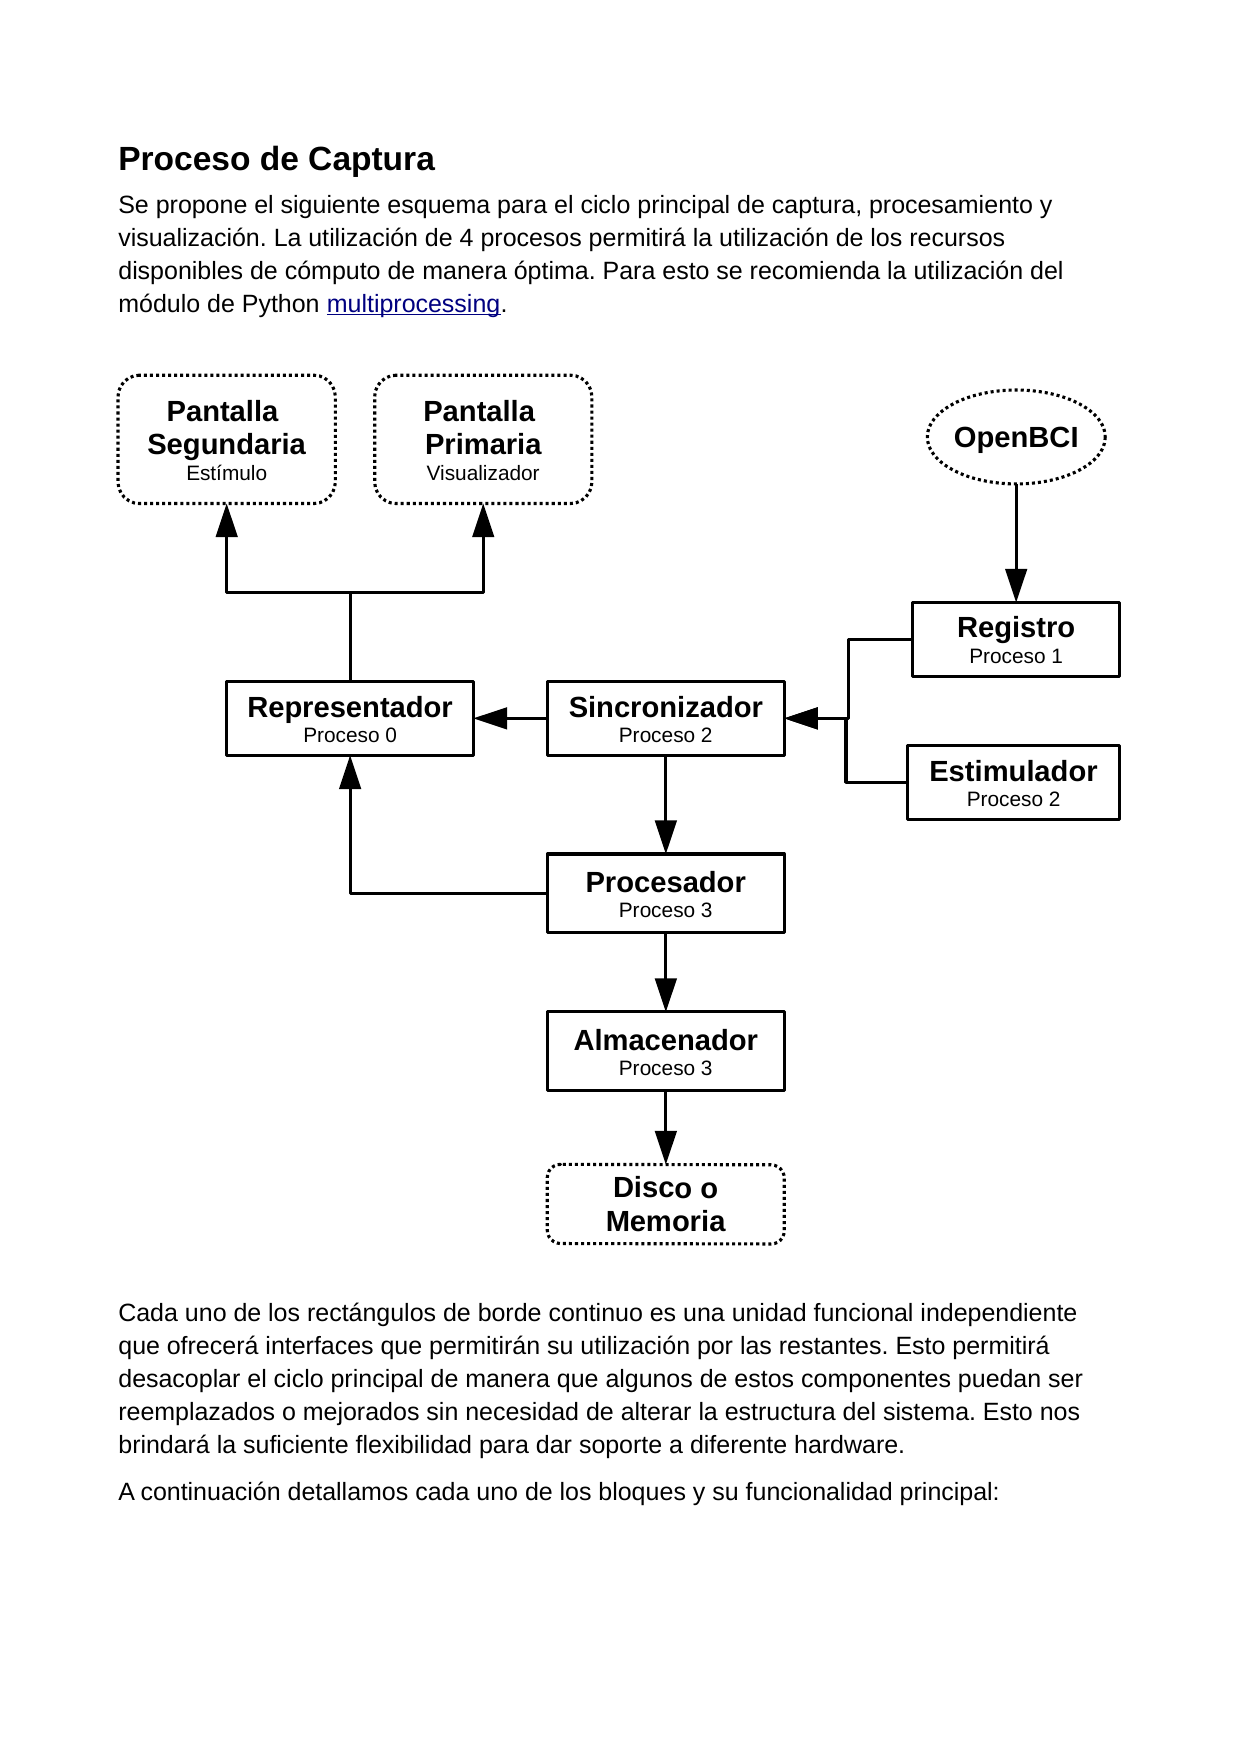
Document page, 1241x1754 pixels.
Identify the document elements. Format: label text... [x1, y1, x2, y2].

text Se propone el siguiente esquema para el ciclo principal de captura, procesamiento y visualización. La utilización de 4 procesos permitirá la utilización de los recursos disponibles de cómputo de manera óptima. Para esto se recomienda la utilización del módulo de Python multiprocessing. [118, 190, 1122, 318]
text A continuación detallamos cada uno de los bloques y su funcionalidad principal: [118, 1477, 1122, 1506]
subtitle Proceso de Captura [118, 139, 1122, 178]
text Cada uno de los rectángulos de borde continuo es una unidad funcional independiente que ofrecerá interfaces que permitirán su utilización por las restantes. Esto permitirá desacoplar el ciclo principal de manera que algunos de estos componentes puedan ser reemplazados o mejorados sin necesidad de alterar la estructura del sistema. Esto nos brindará la suficiente flexibilidad para dar soporte a diferente hardware. [118, 1298, 1122, 1458]
